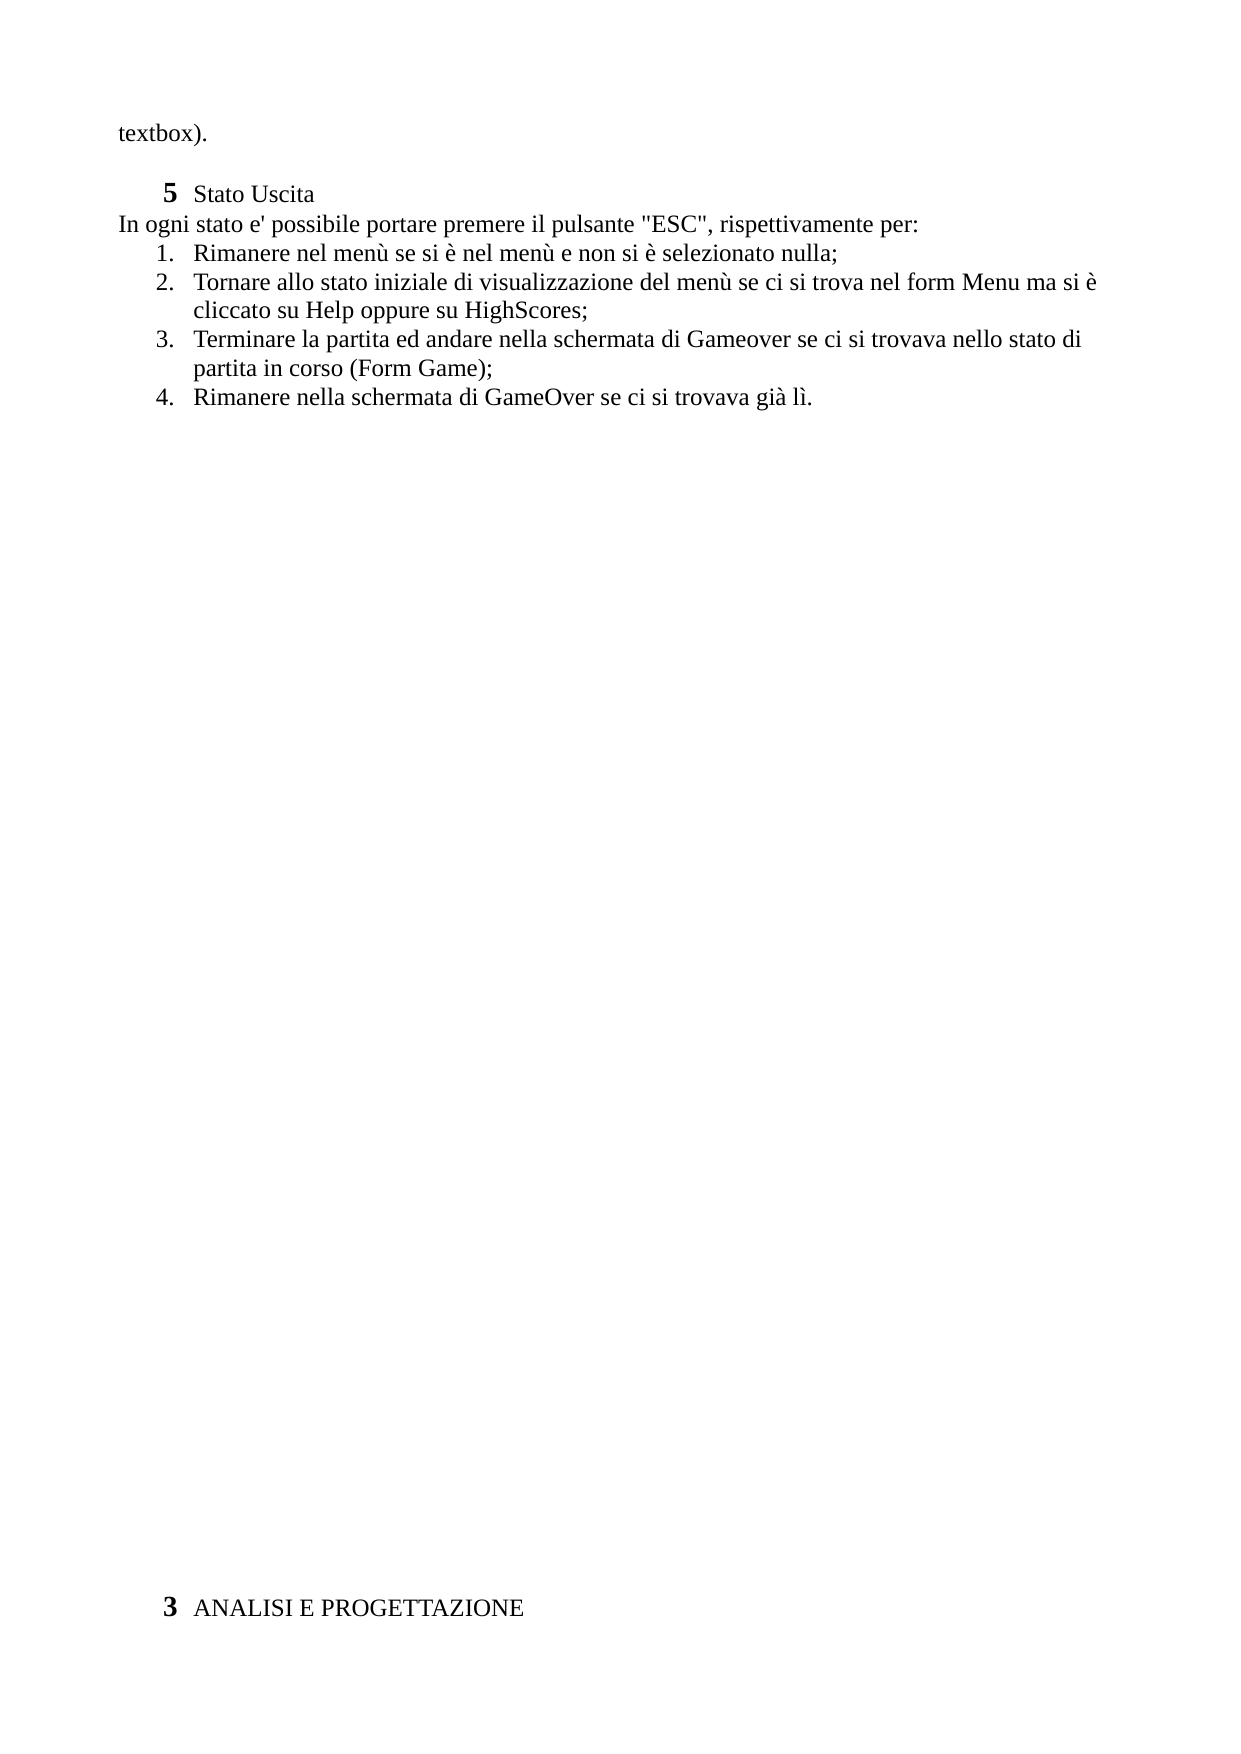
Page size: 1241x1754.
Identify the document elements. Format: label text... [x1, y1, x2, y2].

list Rimanere nel menù se si è nel menù e non si è selezionato nulla; [156, 238, 1122, 267]
list Tornare allo stato iniziale di visualizzazione del menù se ci si trova nel form Menu ma si è cliccato su Help oppure su HighScores; [156, 267, 1122, 324]
list ANALISI E PROGETTAZIONE [156, 1589, 1122, 1623]
text textbox). [118, 118, 1122, 147]
list Stato Uscita [156, 176, 1122, 209]
list Terminare la partita ed andare nella schermata di Gameover se ci si trovava nello stato di partita in corso (Form Game); [156, 324, 1122, 382]
list Rimanere nella schermata di GameOver se ci si trovava già lì. [156, 382, 1122, 410]
text In ogni stato e' possibile portare premere il pulsante "ESC", rispettivamente per: [118, 209, 1122, 238]
